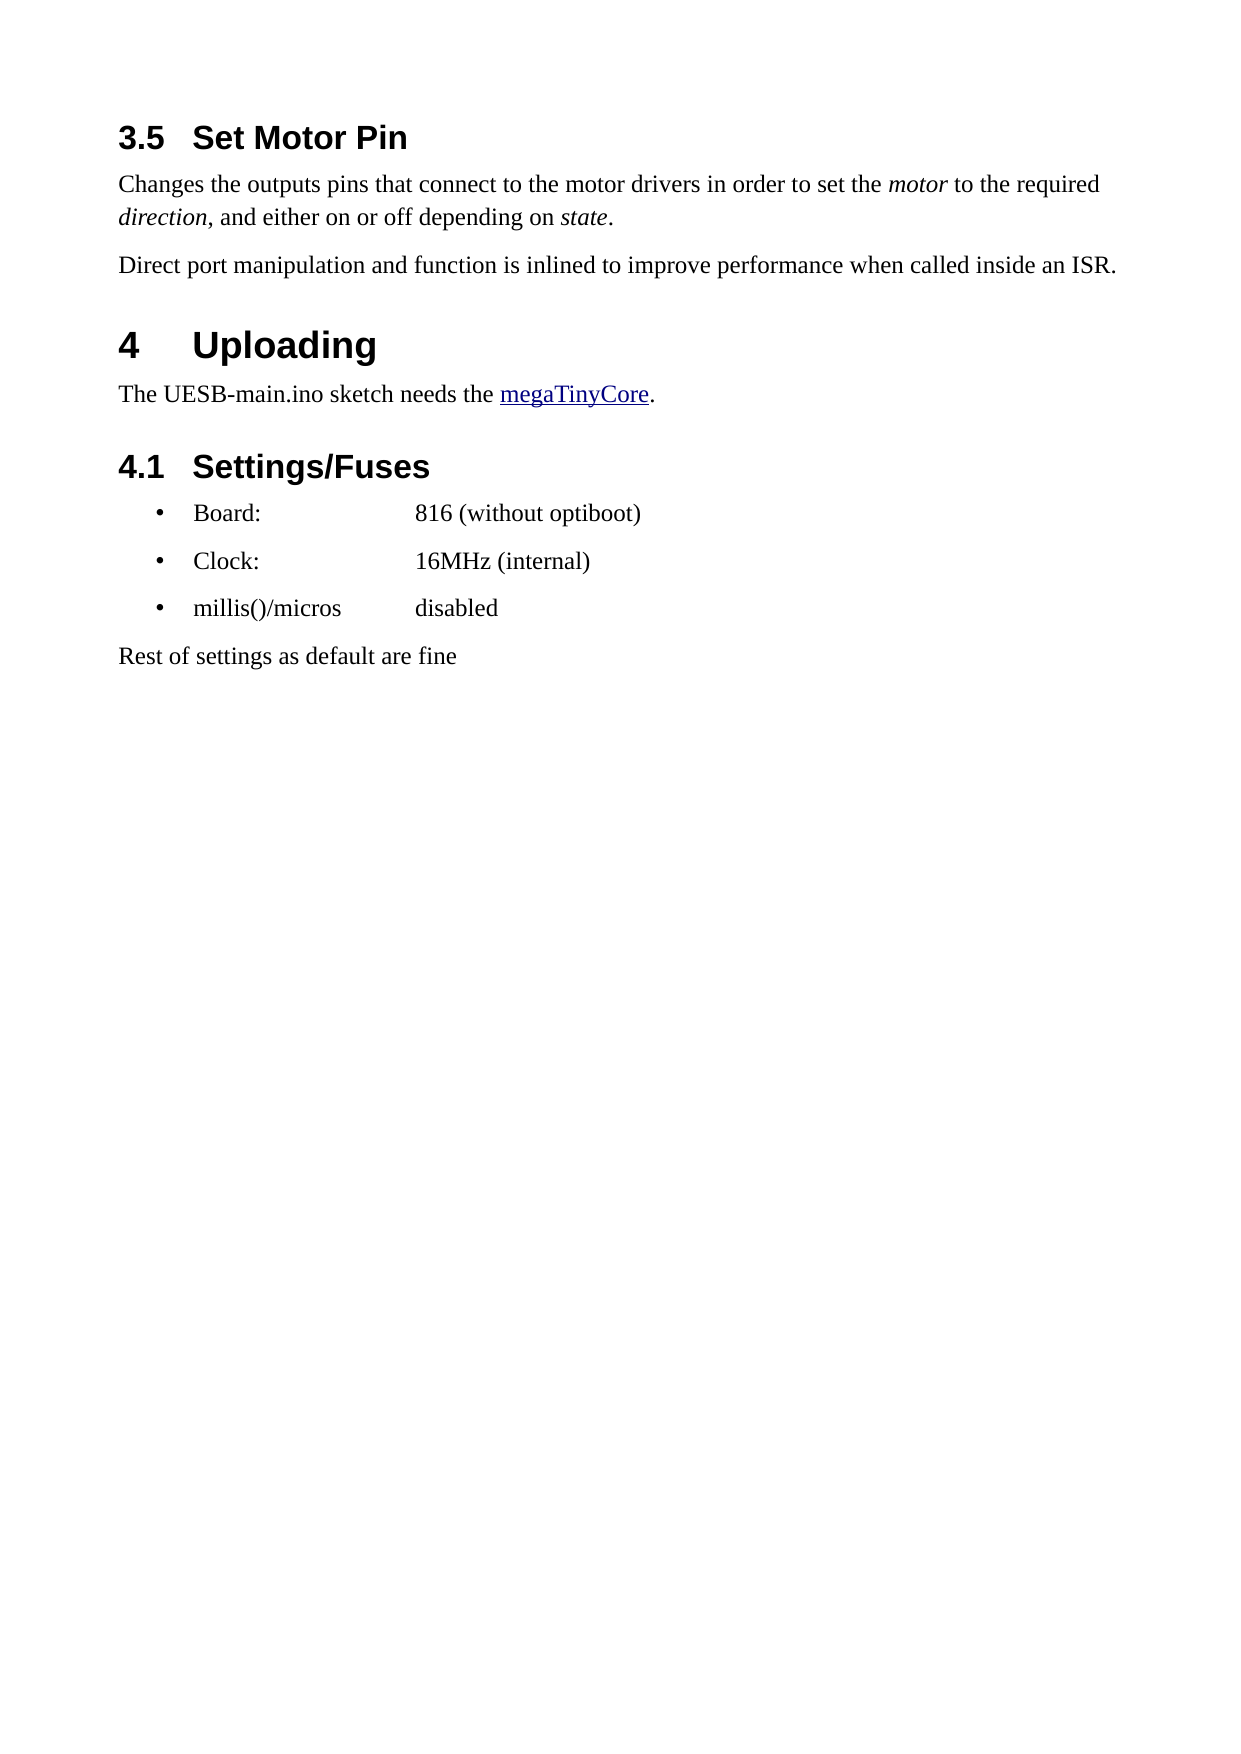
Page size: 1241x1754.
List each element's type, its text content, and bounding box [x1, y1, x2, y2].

subtitle Uploading [118, 322, 1122, 366]
text Rest of settings as default are fine [118, 641, 1122, 670]
list Clock: 16MHz (internal) [156, 546, 1122, 574]
list Board: 816 (without optiboot) [156, 498, 1122, 527]
text The UESB-main.ino sketch needs the megaTinyCore. [118, 379, 1122, 407]
list millis()/micros disabled [156, 593, 1122, 622]
subtitle Set Motor Pin [118, 118, 1122, 157]
subtitle Settings/Fuses [118, 447, 1122, 486]
text Changes the outputs pins that connect to the motor drivers in order to set the motor to the required direction, and either on or off depending on state. [118, 169, 1122, 231]
text Direct port manipulation and function is inlined to improve performance when called inside an ISR. [118, 250, 1122, 279]
